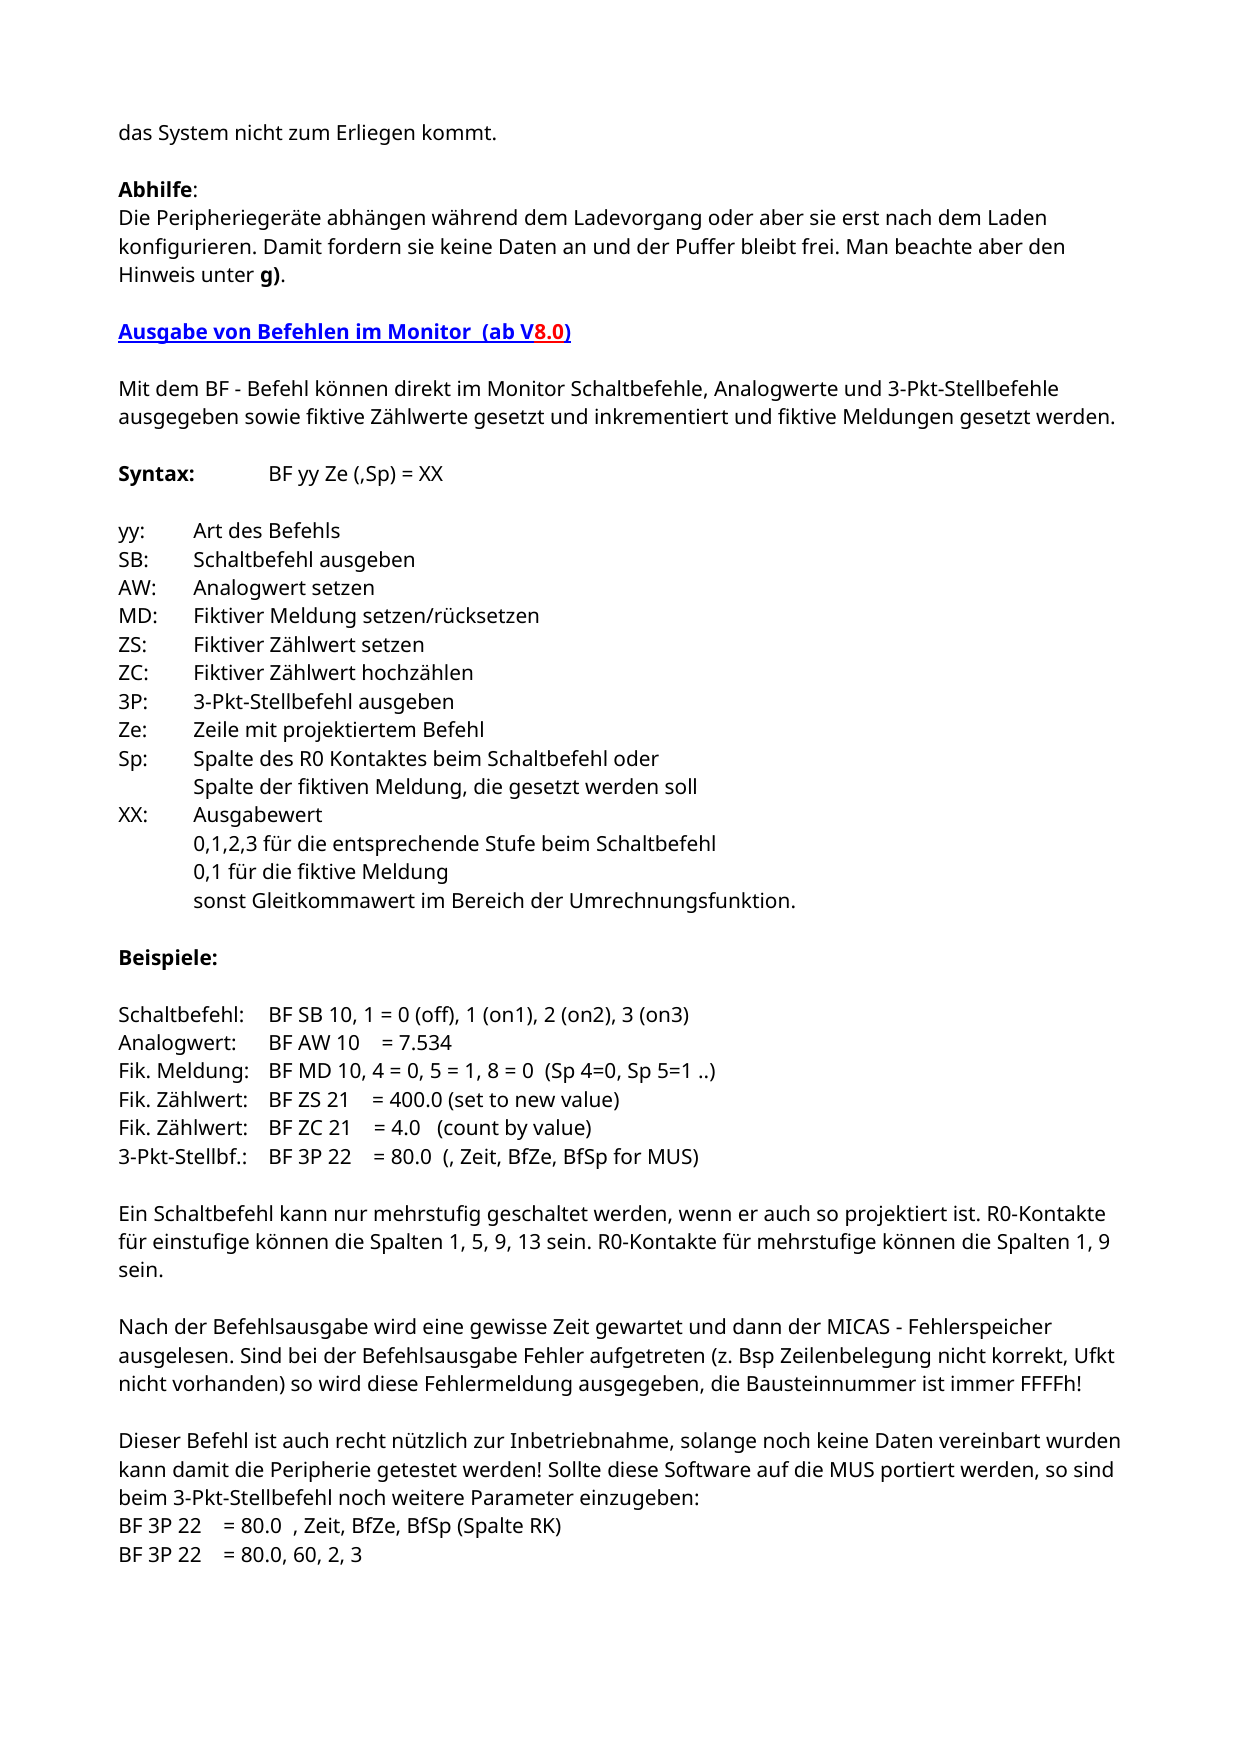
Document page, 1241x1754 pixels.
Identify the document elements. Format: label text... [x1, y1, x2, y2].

text ZC: Fiktiver Zählwert hochzählen [118, 658, 1122, 687]
text 0,1,2,3 für die entsprechende Stufe beim Schaltbefehl [118, 829, 1122, 857]
text BF 3P 22 = 80.0 , Zeit, BfZe, BfSp (Spalte RK) [118, 1512, 1122, 1540]
text Sp: Spalte des R0 Kontaktes beim Schaltbefehl oder [118, 744, 1122, 772]
text Fik. Zählwert: BF ZC 21 = 4.0 (count by value) [118, 1113, 1122, 1142]
text Fik. Meldung: BF MD 10, 4 = 0, 5 = 1, 8 = 0 (Sp 4=0, Sp 5=1 ..) [118, 1057, 1122, 1085]
text BF 3P 22 = 80.0, 60, 2, 3 [118, 1540, 1122, 1568]
text Beispiele: [118, 943, 1122, 971]
text 3P: 3-Pkt-Stellbefehl ausgeben [118, 687, 1122, 715]
text Spalte der fiktiven Meldung, die gesetzt werden soll [118, 772, 1122, 801]
text das System nicht zum Erliegen kommt. [118, 118, 1122, 147]
text ZS: Fiktiver Zählwert setzen [118, 630, 1122, 658]
text MD: Fiktiver Meldung setzen/rücksetzen [118, 602, 1122, 630]
text 0,1 für die fiktive Meldung [118, 857, 1122, 886]
text AW: Analogwert setzen [118, 573, 1122, 602]
text yy: Art des Befehls [118, 516, 1122, 545]
text Schaltbefehl: BF SB 10, 1 = 0 (off), 1 (on1), 2 (on2), 3 (on3) [118, 1000, 1122, 1028]
text Ein Schaltbefehl kann nur mehrstufig geschaltet werden, wenn er auch so projektiert ist. R0-Kontakte für einstufige können die Spalten 1, 5, 9, 13 sein. R0-Kontakte für mehrstufige können die Spalten 1, 9 sein. [118, 1199, 1122, 1284]
text XX: Ausgabewert [118, 801, 1122, 829]
text Mit dem BF - Befehl können direkt im Monitor Schaltbefehle, Analogwerte und 3-Pkt-Stellbefehle ausgegeben sowie fiktive Zählwerte gesetzt und inkrementiert und fiktive Meldungen gesetzt werden. [118, 374, 1122, 431]
text SB: Schaltbefehl ausgeben [118, 545, 1122, 573]
text Dieser Befehl ist auch recht nützlich zur Inbetriebnahme, solange noch keine Daten vereinbart wurden kann damit die Peripherie getestet werden! Sollte diese Software auf die MUS portiert werden, so sind beim 3-Pkt-Stellbefehl noch weitere Parameter einzugeben: [118, 1426, 1122, 1512]
text Nach der Befehlsausgabe wird eine gewisse Zeit gewartet und dann der MICAS - Fehlerspeicher ausgelesen. Sind bei der Befehlsausgabe Fehler aufgetreten (z. Bsp Zeilenbelegung nicht korrekt, Ufkt nicht vorhanden) so wird diese Fehlermeldung ausgegeben, die Bausteinnummer ist immer FFFFh! [118, 1312, 1122, 1398]
text Syntax: BF yy Ze (,Sp) = XX [118, 459, 1122, 488]
text Ausgabe von Befehlen im Monitor (ab V8.0) [118, 317, 1122, 346]
text 3-Pkt-Stellbf.: BF 3P 22 = 80.0 (, Zeit, BfZe, BfSp for MUS) [118, 1142, 1122, 1170]
text Die Peripheriegeräte abhängen während dem Ladevorgang oder aber sie erst nach dem Laden konfigurieren. Damit fordern sie keine Daten an und der Puffer bleibt frei. Man beachte aber den Hinweis unter g). [118, 203, 1122, 289]
text Ze: Zeile mit projektiertem Befehl [118, 715, 1122, 744]
text Fik. Zählwert: BF ZS 21 = 400.0 (set to new value) [118, 1085, 1122, 1113]
text Abhilfe: [118, 175, 1122, 203]
text sonst Gleitkommawert im Bereich der Umrechnungsfunktion. [118, 886, 1122, 914]
text Analogwert: BF AW 10 = 7.534 [118, 1028, 1122, 1057]
